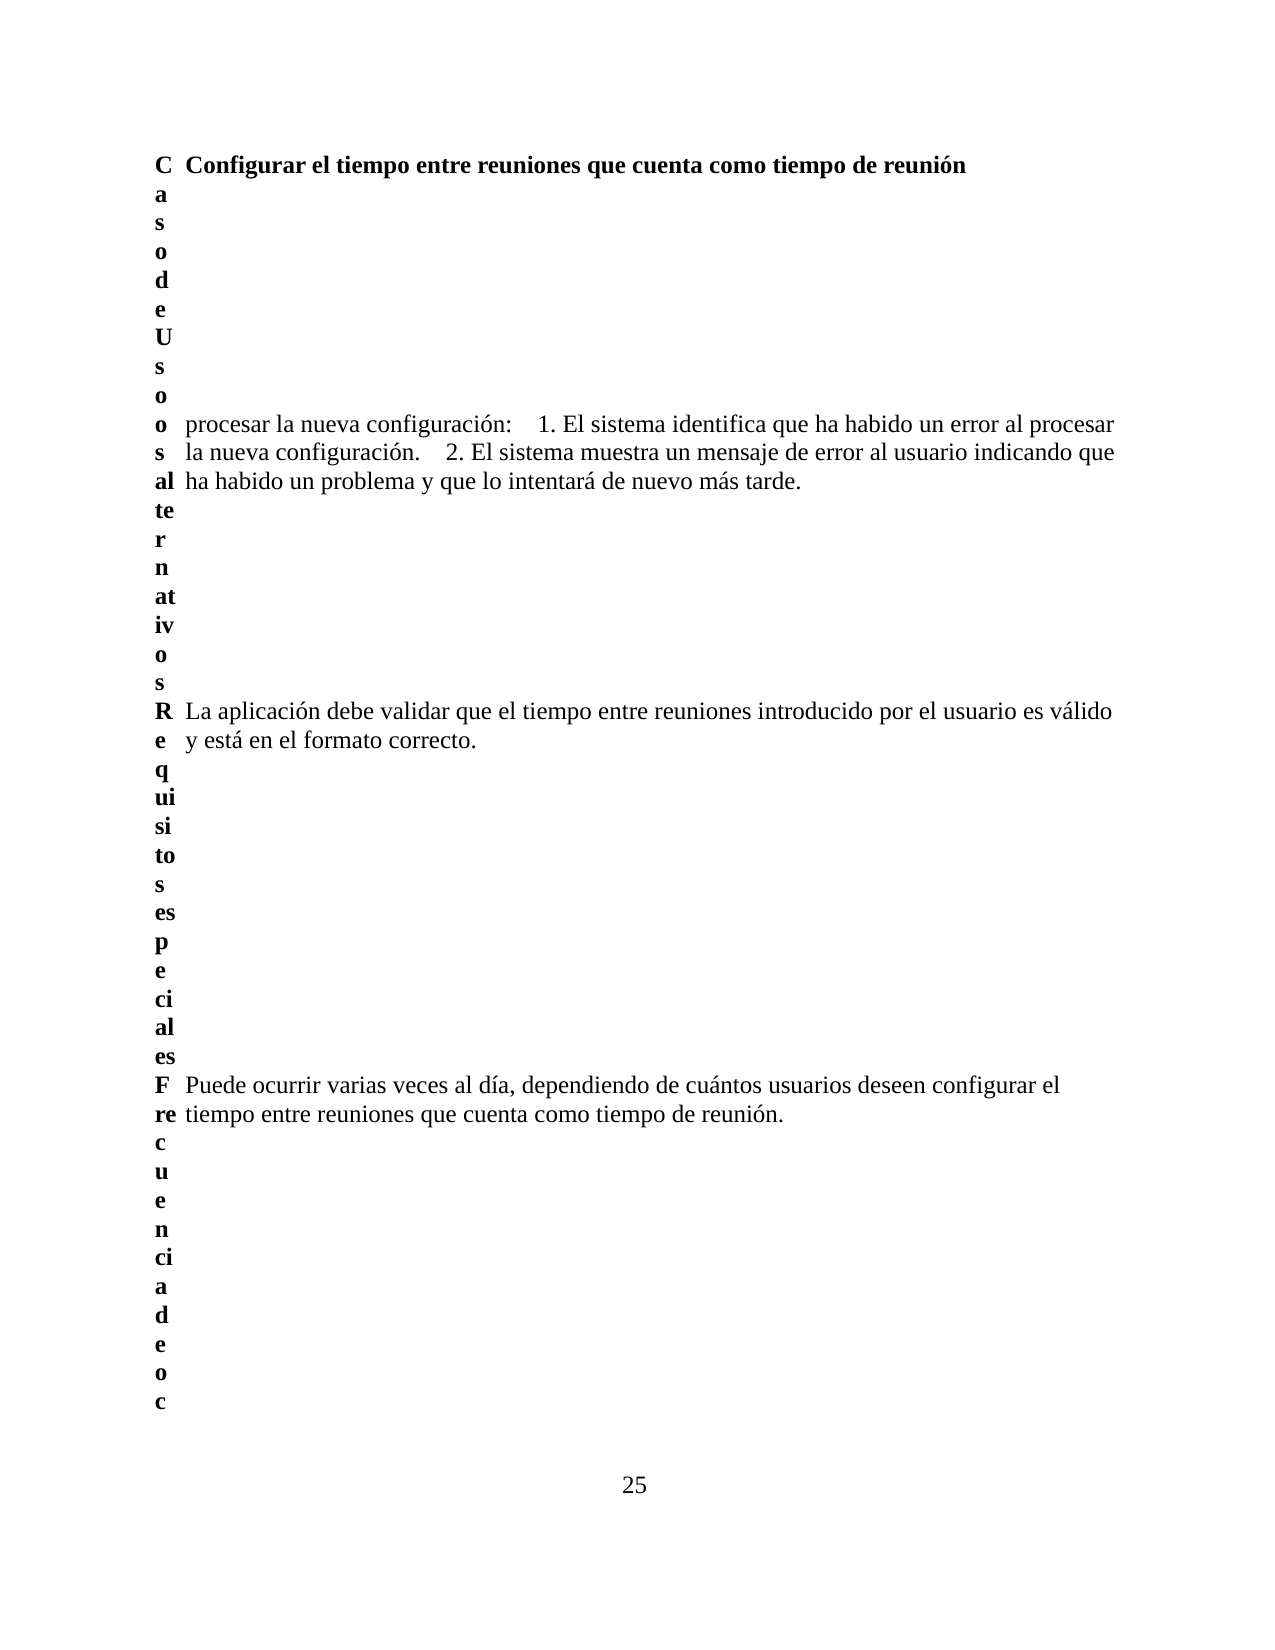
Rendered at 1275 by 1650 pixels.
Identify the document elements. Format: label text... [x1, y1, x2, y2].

table_cell La aplicación debe validar que el tiempo entre reuniones introducido por el usuario es válido y está en el formato correcto. [181, 696, 1125, 1070]
table_cell procesar la nueva configuración: 1. El sistema identifica que ha habido un error al procesar la nueva configuración. 2. El sistema muestra un mensaje de error al usuario indicando que ha habido un problema y que lo intentará de nuevo más tarde. [181, 409, 1125, 696]
table_header Caso de Uso [150, 150, 181, 409]
table_cell os alternativos [150, 409, 181, 696]
table_cell Frecuencia de oc [150, 1070, 181, 1415]
table_cell Puede ocurrir varias veces al día, dependiendo de cuántos usuarios deseen configurar el tiempo entre reuniones que cuenta como tiempo de reunión. [181, 1070, 1125, 1415]
table_header Configurar el tiempo entre reuniones que cuenta como tiempo de reunión [181, 150, 1125, 409]
table_cell Requisitos especiales [150, 696, 181, 1070]
